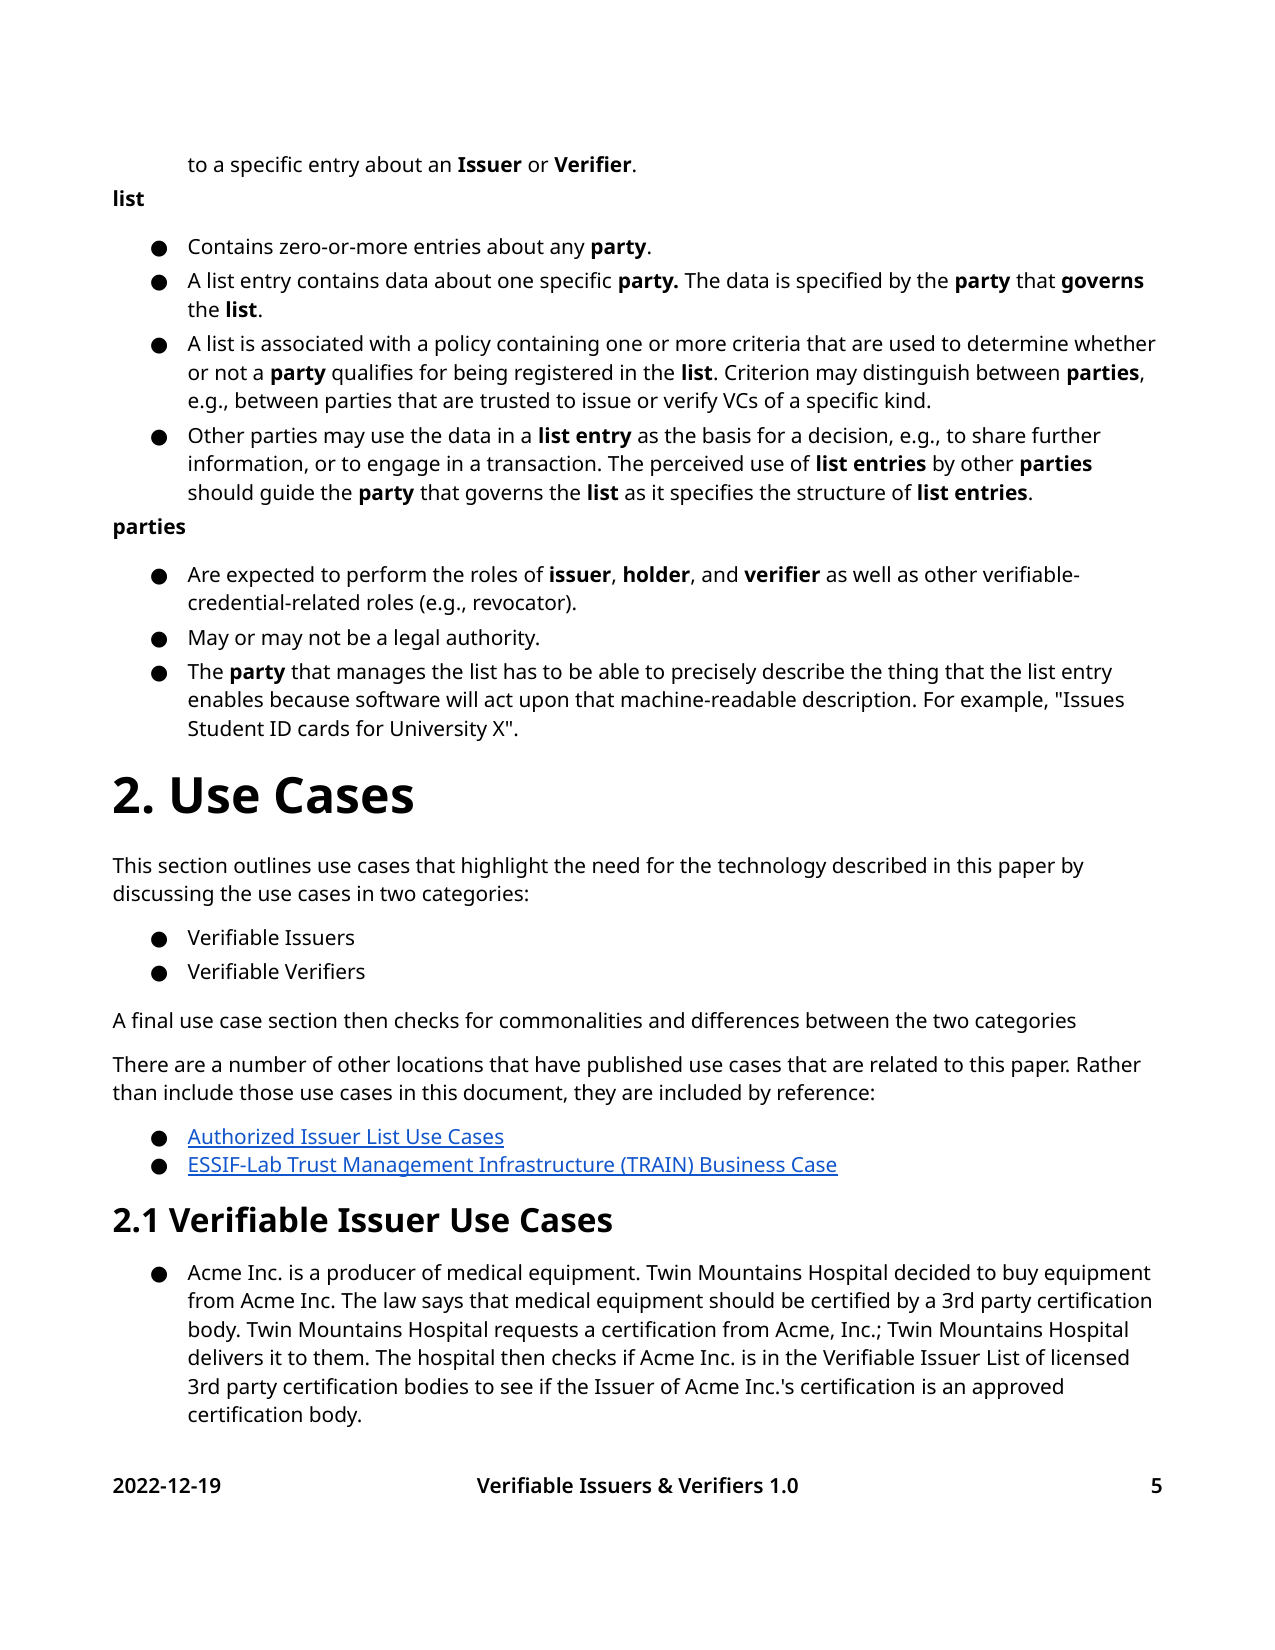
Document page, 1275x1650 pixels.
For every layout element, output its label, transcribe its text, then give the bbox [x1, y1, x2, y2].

list Are expected to perform the roles of issuer, holder, and verifier as well as other verifiable-credential-related roles (e.g., revocator). [150, 560, 1162, 617]
text There are a number of other locations that have published use cases that are related to this paper. Rather than include those use cases in this document, they are included by reference: [112, 1050, 1162, 1107]
list Other parties may use the data in a list entry as the basis for a decision, e.g., to share further information, or to engage in a transaction. The perceived use of list entries by other parties should guide the party that governs the list as it specifies the structure of list entries. [150, 421, 1162, 506]
list A list is associated with a policy containing one or more criteria that are used to determine whether or not a party qualifies for being registered in the list. Criterion may distinguish between parties, e.g., between parties that are trusted to issue or verify VCs of a specific kind. [150, 329, 1162, 415]
list The party that manages the list has to be able to precisely describe the thing that the list entry enables because software will act upon that machine-readable description. For example, "Issues Student ID cards for University X". [150, 657, 1162, 742]
list Acme Inc. is a producer of medical equipment. Twin Mountains Hospital decided to buy equipment from Acme Inc. The law says that medical equipment should be certified by a 3rd party certification body. Twin Mountains Hospital requests a certification from Acme, Inc.; Twin Mountains Hospital delivers it to them. The hospital then checks if Acme Inc. is in the Verifiable Issuer List of licensed 3rd party certification bodies to see if the Issuer of Acme Inc.'s certification is an approved certification body. [150, 1258, 1162, 1429]
subtitle list [112, 184, 1162, 213]
list A list entry contains data about one specific party. The data is specified by the party that governs the list. [150, 267, 1162, 323]
list Contains zero-or-more entries about any party. [150, 232, 1162, 261]
list Authorized Issuer List Use Cases [150, 1122, 1162, 1150]
list Verifiable Issuers [150, 923, 1162, 951]
list to a specific entry about an Issuer or Verifier. [150, 150, 1162, 178]
list May or may not be a legal authority. [150, 623, 1162, 651]
subtitle 2. Use Cases [112, 761, 1162, 829]
subtitle 2.1 Verifiable Issuer Use Cases [112, 1197, 1162, 1242]
list ESSIF-Lab Trust Management Infrastructure (TRAIN) Business Case [150, 1150, 1162, 1179]
text A final use case section then checks for commonalities and differences between the two categories [112, 1007, 1162, 1035]
subtitle parties [112, 512, 1162, 541]
text This section outlines use cases that highlight the need for the technology described in this paper by discussing the use cases in two categories: [112, 851, 1162, 908]
list Verifiable Verifiers [150, 957, 1162, 986]
